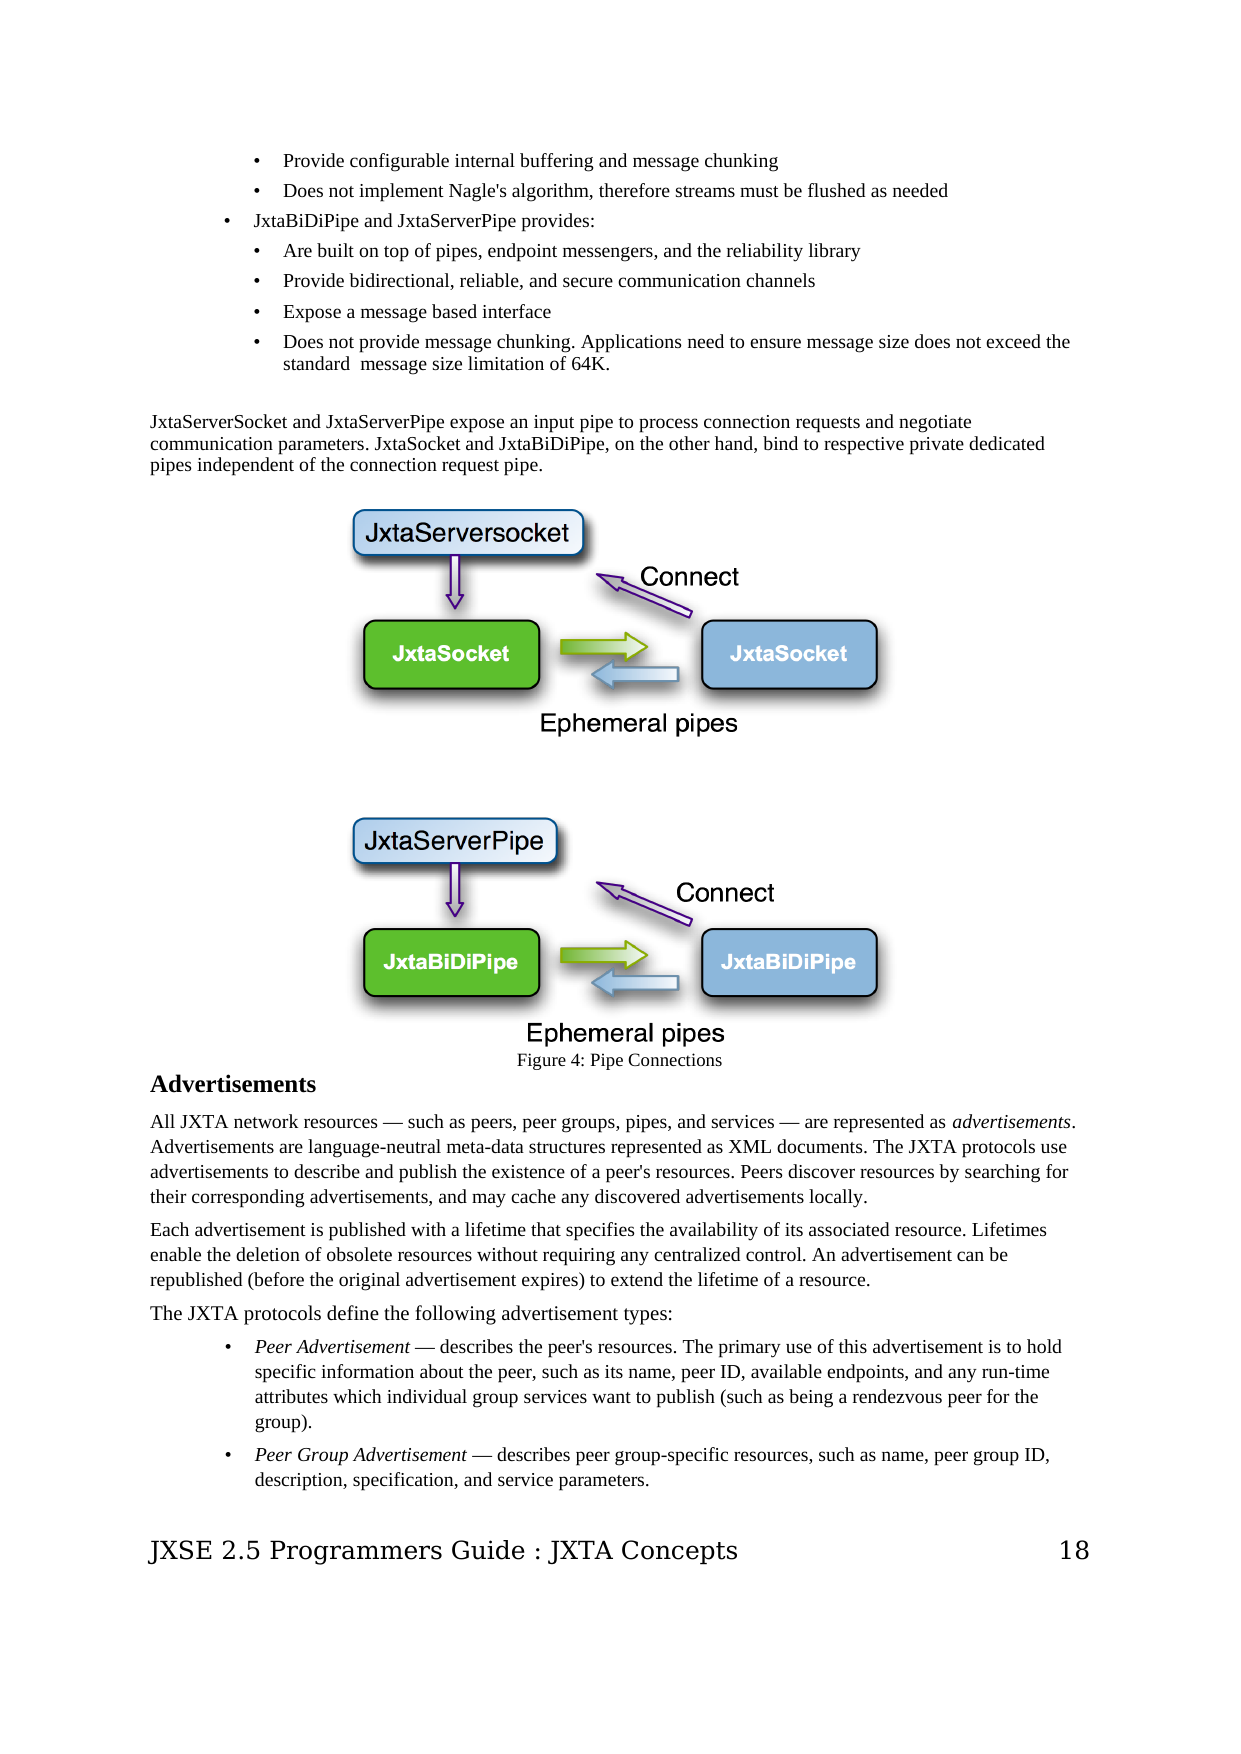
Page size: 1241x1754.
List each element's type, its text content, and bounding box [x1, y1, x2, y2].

text Each advertisement is published with a lifetime that specifies the availability of its associated resource. Lifetimes enable the deletion of obsolete resources without requiring any centralized control. An advertisement can be republished (before the original advertisement expires) to extend the lifetime of a resource. [150, 1217, 1090, 1292]
text JxtaServerSocket and JxtaServerPipe expose an input pipe to process connection requests and negotiate communication parameters. JxtaSocket and JxtaBiDiPipe, on the other hand, bind to respective private dedicated pipes independent of the connection request pipe. [150, 411, 1090, 476]
text The JXTA protocols define the following advertisement types: [150, 1300, 1090, 1325]
list Does not provide message chunking. Applications need to ensure message size does not exceed the standard message size limitation of 64K. [253, 331, 1090, 374]
list Peer Group Advertisement — describes peer group-specific resources, such as name, peer group ID, description, specification, and service parameters. [187, 1442, 1090, 1492]
text Figure 4: Pipe Connections [315, 504, 925, 1070]
list Expose a message based interface [253, 301, 1090, 322]
list Provide bidirectional, reliable, and secure communication channels [253, 270, 1090, 292]
list Provide configurable internal buffering and message chunking [253, 150, 1090, 172]
text All JXTA network resources — such as peers, peer groups, pipes, and services — are represented as advertisements. Advertisements are language-neutral meta-data structures represented as XML documents. The JXTA protocols use advertisements to describe and publish the existence of a peer's resources. Peers discover resources by searching for their corresponding advertisements, and may cache any discovered advertisements locally. [150, 1108, 1090, 1208]
picture [340, 504, 900, 1050]
list Are built on top of pipes, endpoint messengers, and the reliability library [253, 240, 1090, 262]
list Peer Advertisement — describes the peer's resources. The primary use of this advertisement is to hold specific information about the peer, such as its name, peer ID, available endpoints, and any run-time attributes which individual group services want to publish (such as being a rendezvous peer for the group). [187, 1333, 1090, 1433]
list JxtaBiDiPipe and JxtaServerPipe provides: [224, 210, 1090, 232]
text Advertisements [150, 543, 1090, 1098]
list Does not implement Nagle's algorithm, therefore streams must be flushed as needed [253, 180, 1090, 202]
